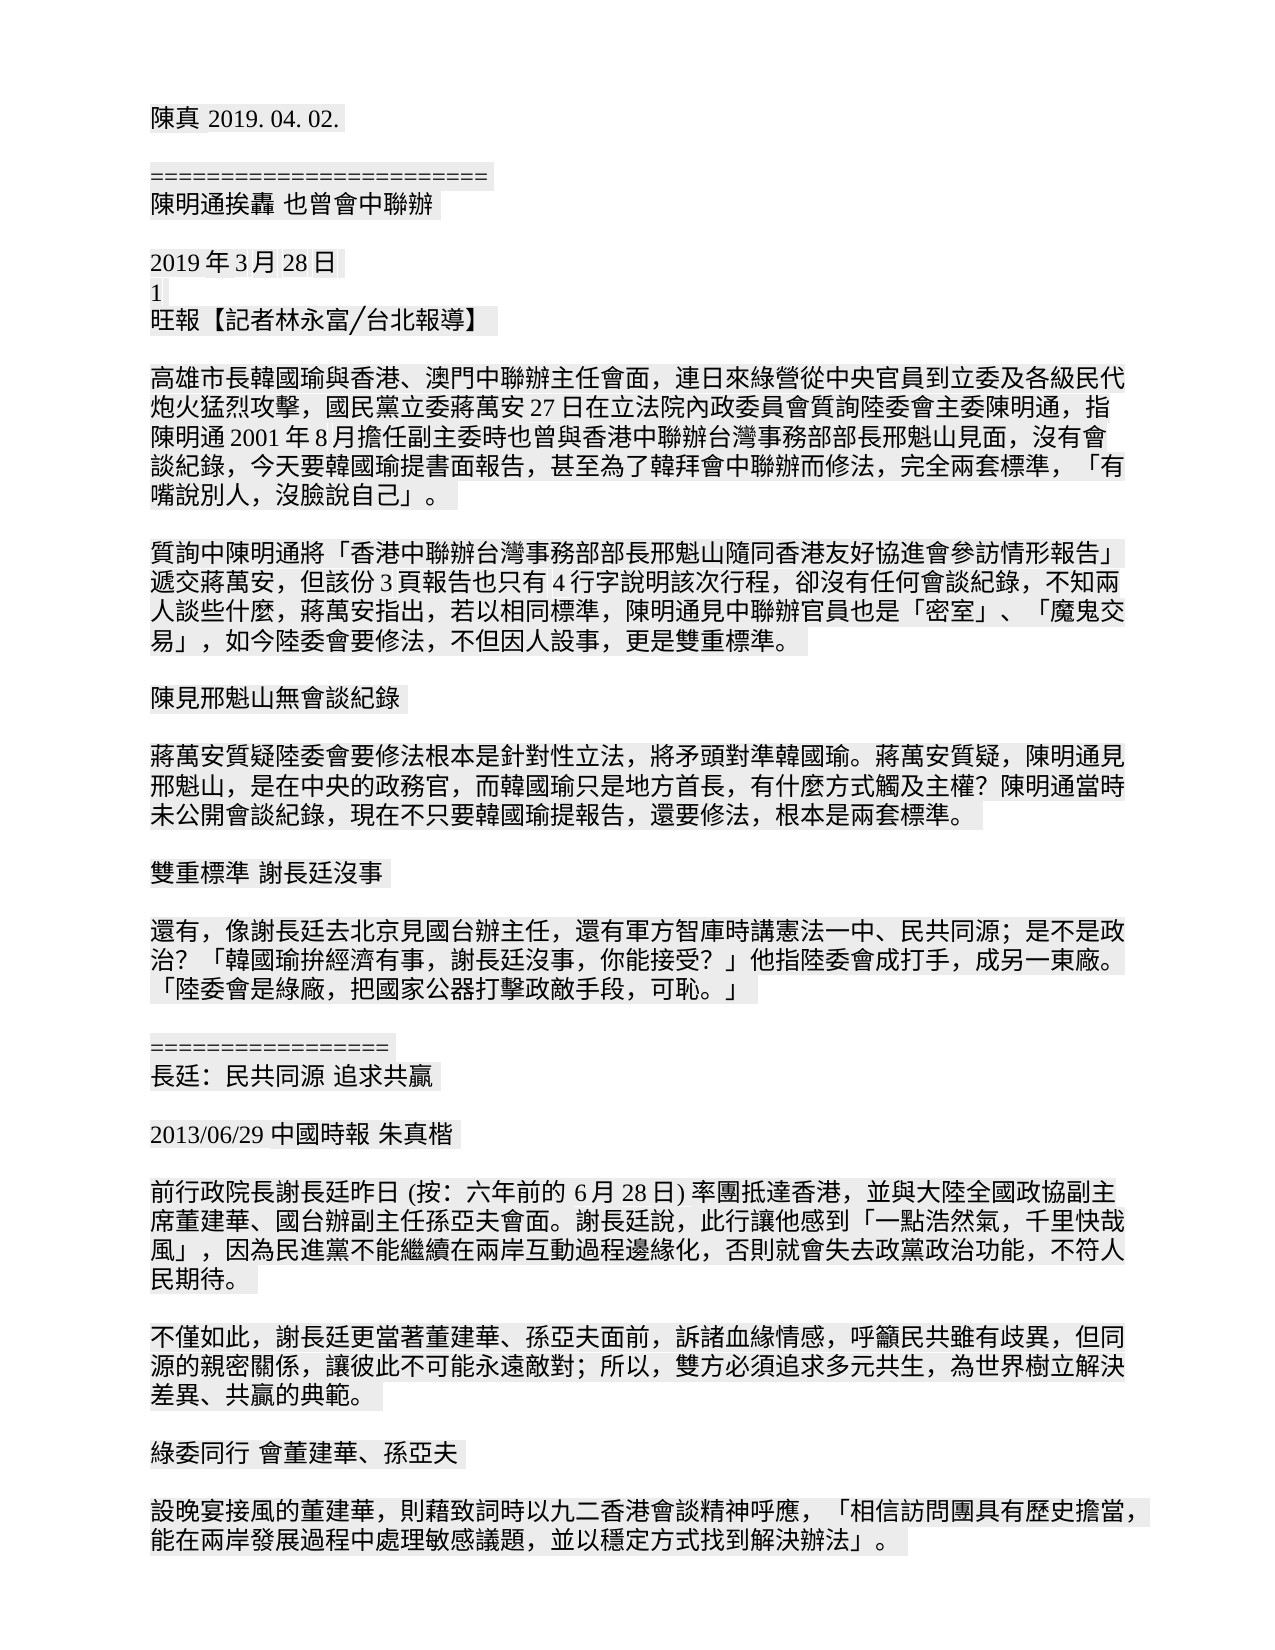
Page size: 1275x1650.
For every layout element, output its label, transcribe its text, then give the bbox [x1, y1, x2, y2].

text (再續) 任何一個心智健全、人格正常的人，在這至少二十幾年來一定覺得很累、很煩，到底有完沒完？島內所謂 "政治"，永遠就是永不間斷永無止盡地不停造謠抹黑與操弄，不斷睜眼說瞎話，黑的說成白，白的操弄成黑，每天就是搞這類所謂通匪賣台的花招，而且不斷在一切事務上大玩兩套標準，只要是綠的，就算是殺老爸殺老母恐怕都能說成正義凜然，但如果是藍的，就算功業彪炳犧牲奉獻，照樣能把你抹黑得臭不可聞，打成過街老鼠與千古罪人。 同一件事，我幹了，就是偉大功勞一件，若是你幹了，就是罪該萬死。媒體也是，百分之九十九點九全是綠油油綠到爆，稍微有個不是那麼綠的，不過佔百分之零點一，馬上就能操弄成什麼天大的恐怖醜聞似的，然後一堆腦殘人士及無恥走狗學者就會跳出來吶喊什麼保衛民主自由。真的很煩，到底有完沒完？台灣如此，全世界幾乎都一樣，到處是CIA。這些其實就是戰爭的一部份，光講文明道理是沒用的，因為敵人並不是不懂善惡黑白，而是他存心就是要這麼搞你。 黨外時代，我曾見識過舊國民黨的這套顛倒是非黑白的本事，非常無恥。沒想到，我所參與建立的黨竟然如此迅速地青出於藍，道高一尺，魔高一丈！許多時候，我真是非常佩服人渣黨及其一大票親綠走狗們及綠油油人渣媒體的操弄本事。不敢說我見識過全世界，但我或多或少也略知各國政治一二，除了美國之外，我從未見過政治能搞到如此無恥下流出神入化的地步，人性的陰暗真是完全沒有個底線，深不見底；只要有利可圖，真是什麼事都幹得出來。人渣黨之所謂 "政府"，完全就是一群理當繩之以法的齷齪歹徒，胡作非為貪婪到極點，完全肆無忌憚；其掌握政權，就如同土匪打家劫舍那樣瘋狂與貪婪，而且非常 "團結"，任何一個黑幫都絕對沒有這麼 "團結"。 所謂民主，基本上就是一個最大的騙局。因為，只要誰掌握了媒體與話語權，他完完全全可以操弄絕大多數人的心靈、情感與大腦。為什麼呢？因為人們的平均智商其實並不高，就跟貓狗動物一樣，很容易操弄。所謂輿論或民意，不過只是反映極少數人乃至一、二人的意志與利益。許多時候，人根本就是鸚鵡的同類，你完完全全可以訓練大家從嘴巴講出你所要他講的話。而且，你要他恨誰，他就會恨誰；你要他把誰當成神，他就會把誰當成神。你告訴他誰是大英雄、大明星哦，他就會把誰當成大英雄大明星。 話雖如此，我倒也沒有徹底絕望，基本上我還是相信：理性也好，道德也罷，人類的是非與道德判斷力基本上還是有個真實而難以操弄抹滅的尺度與底線，正所謂人心厭惡不義。問題是，這個基礎底線往往慢上好幾拍才起作用。當它起了作用時，往往已事過境遷。有一天，也許數十年或數百年後，當我們回顧歷史，多多少少還是能看見某種程度的真實，但那畢竟都已是陳年往事。 股票市場反映未來，但人事意義卻只能望向過去；美與醜，善與惡，通常是一種過去式。我之所以至今還願意活著，是因為我總是指望遙遠的未來。但我知道，美好人事物只會存在人們對於過去的記憶之中，就像我每晚睡前給小孩講故事那樣，連三歲小娃都知道童話故事的開頭就是 "很久很久以前"。我昨晚少講了這一句，她馬上就糾正我了，說 "把拔，你沒有說很久很久很久以前...."。 很久很久很久以前，大海之灣有個小島.... 陳真 2019. 04. 02. ======================== 陳明通挨轟 也曾會中聯辦 2019年3月28日 1 旺報【記者林永富╱台北報導】 高雄市長韓國瑜與香港、澳門中聯辦主任會面，連日來綠營從中央官員到立委及各級民代炮火猛烈攻擊，國民黨立委蔣萬安27日在立法院內政委員會質詢陸委會主委陳明通，指陳明通2001年8月擔任副主委時也曾與香港中聯辦台灣事務部部長邢魁山見面，沒有會談紀錄，今天要韓國瑜提書面報告，甚至為了韓拜會中聯辦而修法，完全兩套標準，「有嘴說別人，沒臉說自己」。 質詢中陳明通將「香港中聯辦台灣事務部部長邢魁山隨同香港友好協進會參訪情形報告」遞交蔣萬安，但該份3頁報告也只有4行字說明該次行程，卻沒有任何會談紀錄，不知兩人談些什麼，蔣萬安指出，若以相同標準，陳明通見中聯辦官員也是「密室」、「魔鬼交易」，如今陸委會要修法，不但因人設事，更是雙重標準。 陳見邢魁山無會談紀錄 蔣萬安質疑陸委會要修法根本是針對性立法，將矛頭對準韓國瑜。蔣萬安質疑，陳明通見邢魁山，是在中央的政務官，而韓國瑜只是地方首長，有什麼方式觸及主權？陳明通當時未公開會談紀錄，現在不只要韓國瑜提報告，還要修法，根本是兩套標準。 雙重標準 謝長廷沒事 還有，像謝長廷去北京見國台辦主任，還有軍方智庫時講憲法一中、民共同源；是不是政治？「韓國瑜拚經濟有事，謝長廷沒事，你能接受？」他指陸委會成打手，成另一東廠。「陸委會是綠廠，把國家公器打擊政敵手段，可恥。」 ================= 長廷：民共同源 追求共贏 2013/06/29 中國時報 朱真楷 前行政院長謝長廷昨日 (按：六年前的 6月28日) 率團抵達香港，並與大陸全國政協副主席董建華、國台辦副主任孫亞夫會面。謝長廷說，此行讓他感到「一點浩然氣，千里快哉風」，因為民進黨不能繼續在兩岸互動過程邊緣化，否則就會失去政黨政治功能，不符人民期待。 不僅如此，謝長廷更當著董建華、孫亞夫面前，訴諸血緣情感，呼籲民共雖有歧異，但同源的親密關係，讓彼此不可能永遠敵對；所以，雙方必須追求多元共生，為世界樹立解決差異、共贏的典範。 綠委同行 會董建華、孫亞夫 設晚宴接風的董建華，則藉致詞時以九二香港會談精神呼應，「相信訪問團具有歷史擔當，能在兩岸發展過程中處理敏感議題，並以穩定方式找到解決辦法」。 繼去年底「開展之旅」訪問大陸後，謝長廷昨日邀請九位民進黨立委、前綠委郭正亮、政大國發所教授童振源、政大台文所教授陳芳明、淡大大陸所所長張五岳等三十多人，準備出席今、明兩天與中國社科院台研所合辦「兩岸關係的發展與創新」研討會。 謝長廷一行昨抵達香港後，香港中聯辦台灣事務部部長唐怡源到場接機。隨後，謝驅車赴九龍半島，選定緊鄰維多利亞港、面對香港半島的君綽飯店召開記者會。幕僚透露，九二年香港會談的結果，成為兩岸交流邁向新頁的關鍵，所以選在此一地點，就是要傳達承先啟後的意涵。 兩岸交流不能再繼續失衡 「兩岸交流不能再繼續失衡！」謝長廷表示，兩岸發展密切，但卻陷入失衡狀態，導致雙方交流這麼多年，都是同一群人在享受利益，另外一群人卻持續受害，因而社會很期待民共也能交流。 謝長廷強調，此行有黨籍立委，也有與綠營互動良好的學者，「大部分都是民進黨的」。 晚間，謝長廷在董建華設宴會場致詞時進一步說，兩岸鋪天蓋地的交流，不能再只有國共雙方，不然社會就會因為失衡而焦慮不安。因此，民進黨與共產黨的政治主張雖有歧異，但若能發揮同文同源的親密關係與世界競爭，就能將「強大」升級為「偉大」，獲得世界的真誠祝福。 [150, 75, 1125, 1556]
